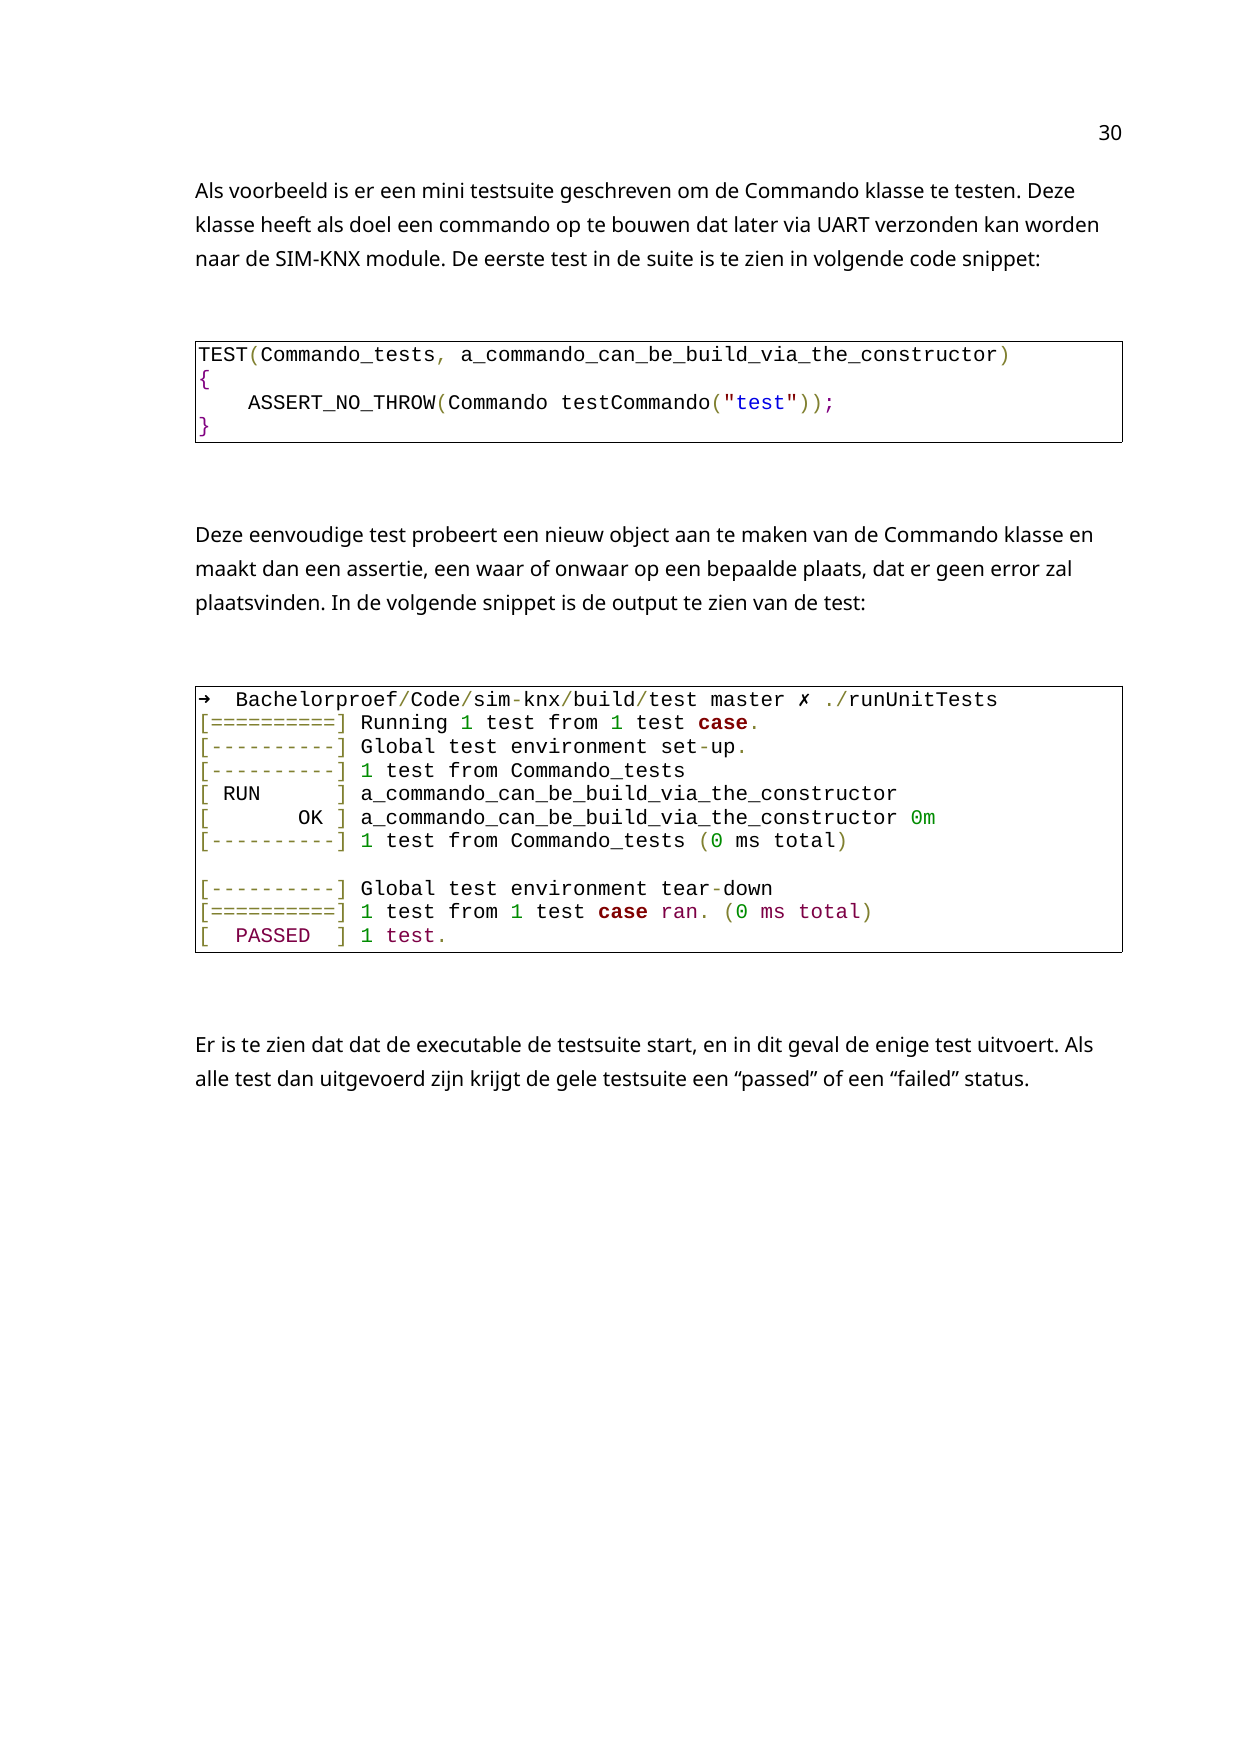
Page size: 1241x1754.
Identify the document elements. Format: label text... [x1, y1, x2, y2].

text [==========] Running 1 test from 1 test case. [196, 709, 1122, 733]
text [----------] Global test environment set-up. [196, 733, 1122, 757]
text { [196, 365, 1122, 389]
text Deze eenvoudige test probeert een nieuw object aan te maken van de Commando klasse en maakt dan een assertie, een waar of onwaar op een bepaalde plaats, dat er geen error zal plaatsvinden. In de volgende snippet is de output te zien van de test: [195, 520, 1122, 617]
text ➜ Bachelorproef/Code/sim-knx/build/test master ✗ ./runUnitTests [196, 687, 1122, 709]
text Als voorbeeld is er een mini testsuite geschreven om de Commando klasse te testen. Deze klasse heeft als doel een commando op te bouwen dat later via UART verzonden kan worden naar de SIM-KNX module. De eerste test in de suite is te zien in volgende code snippet: [195, 176, 1122, 273]
text [ RUN ] a_commando_can_be_build_via_the_constructor [196, 780, 1122, 804]
text [----------] Global test environment tear-down [196, 875, 1122, 898]
text ASSERT_NO_THROW(Commando testCommando("test")); [196, 389, 1122, 412]
text [----------] 1 test from Commando_tests [196, 757, 1122, 780]
text [==========] 1 test from 1 test case ran. (0 ms total) [196, 898, 1122, 922]
text Er is te zien dat dat de executable de testsuite start, en in dit geval de enige test uitvoert. Als alle test dan uitgevoerd zijn krijgt de gele testsuite een “passed” of een “failed” status. [195, 1030, 1122, 1092]
text [----------] 1 test from Commando_tests (0 ms total) [196, 827, 1122, 851]
text [ OK ] a_commando_can_be_build_via_the_constructor 0m [196, 804, 1122, 827]
text TEST(Commando_tests, a_commando_can_be_build_via_the_constructor) [196, 342, 1122, 365]
text } [196, 412, 1122, 442]
text [ PASSED ] 1 test. [196, 922, 1122, 952]
